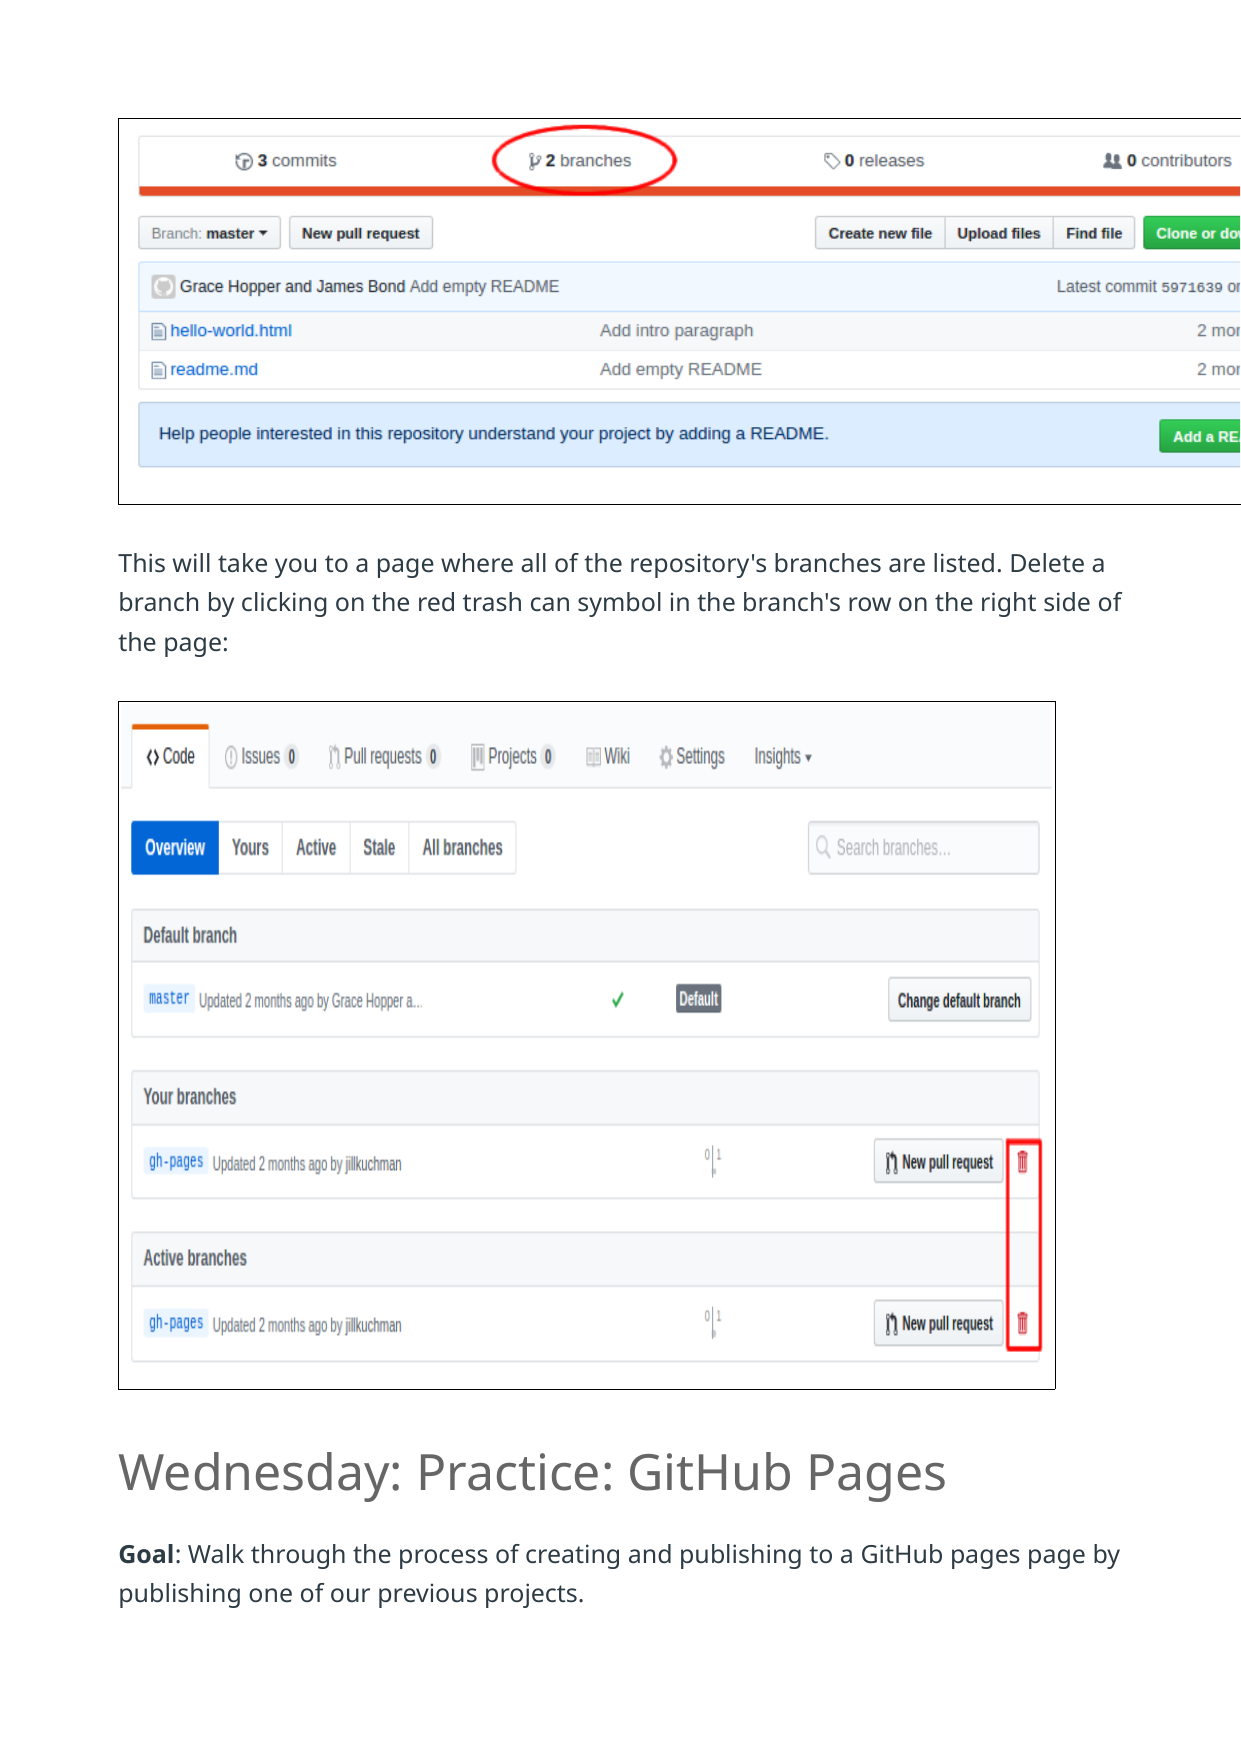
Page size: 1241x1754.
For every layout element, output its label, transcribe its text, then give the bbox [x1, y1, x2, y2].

picture [121, 121, 1241, 501]
subtitle Wednesday: Practice: GitHub Pages [118, 1437, 1122, 1505]
picture [121, 704, 1052, 1386]
text Goal: Walk through the process of creating and publishing to a GitHub pages page by publishing one of our previous projects. [118, 1536, 1122, 1610]
text This will take you to a page where all of the repository's branches are listed. Delete a branch by clicking on the red trash can symbol in the branch's row on the right side of the page: [118, 546, 1122, 658]
